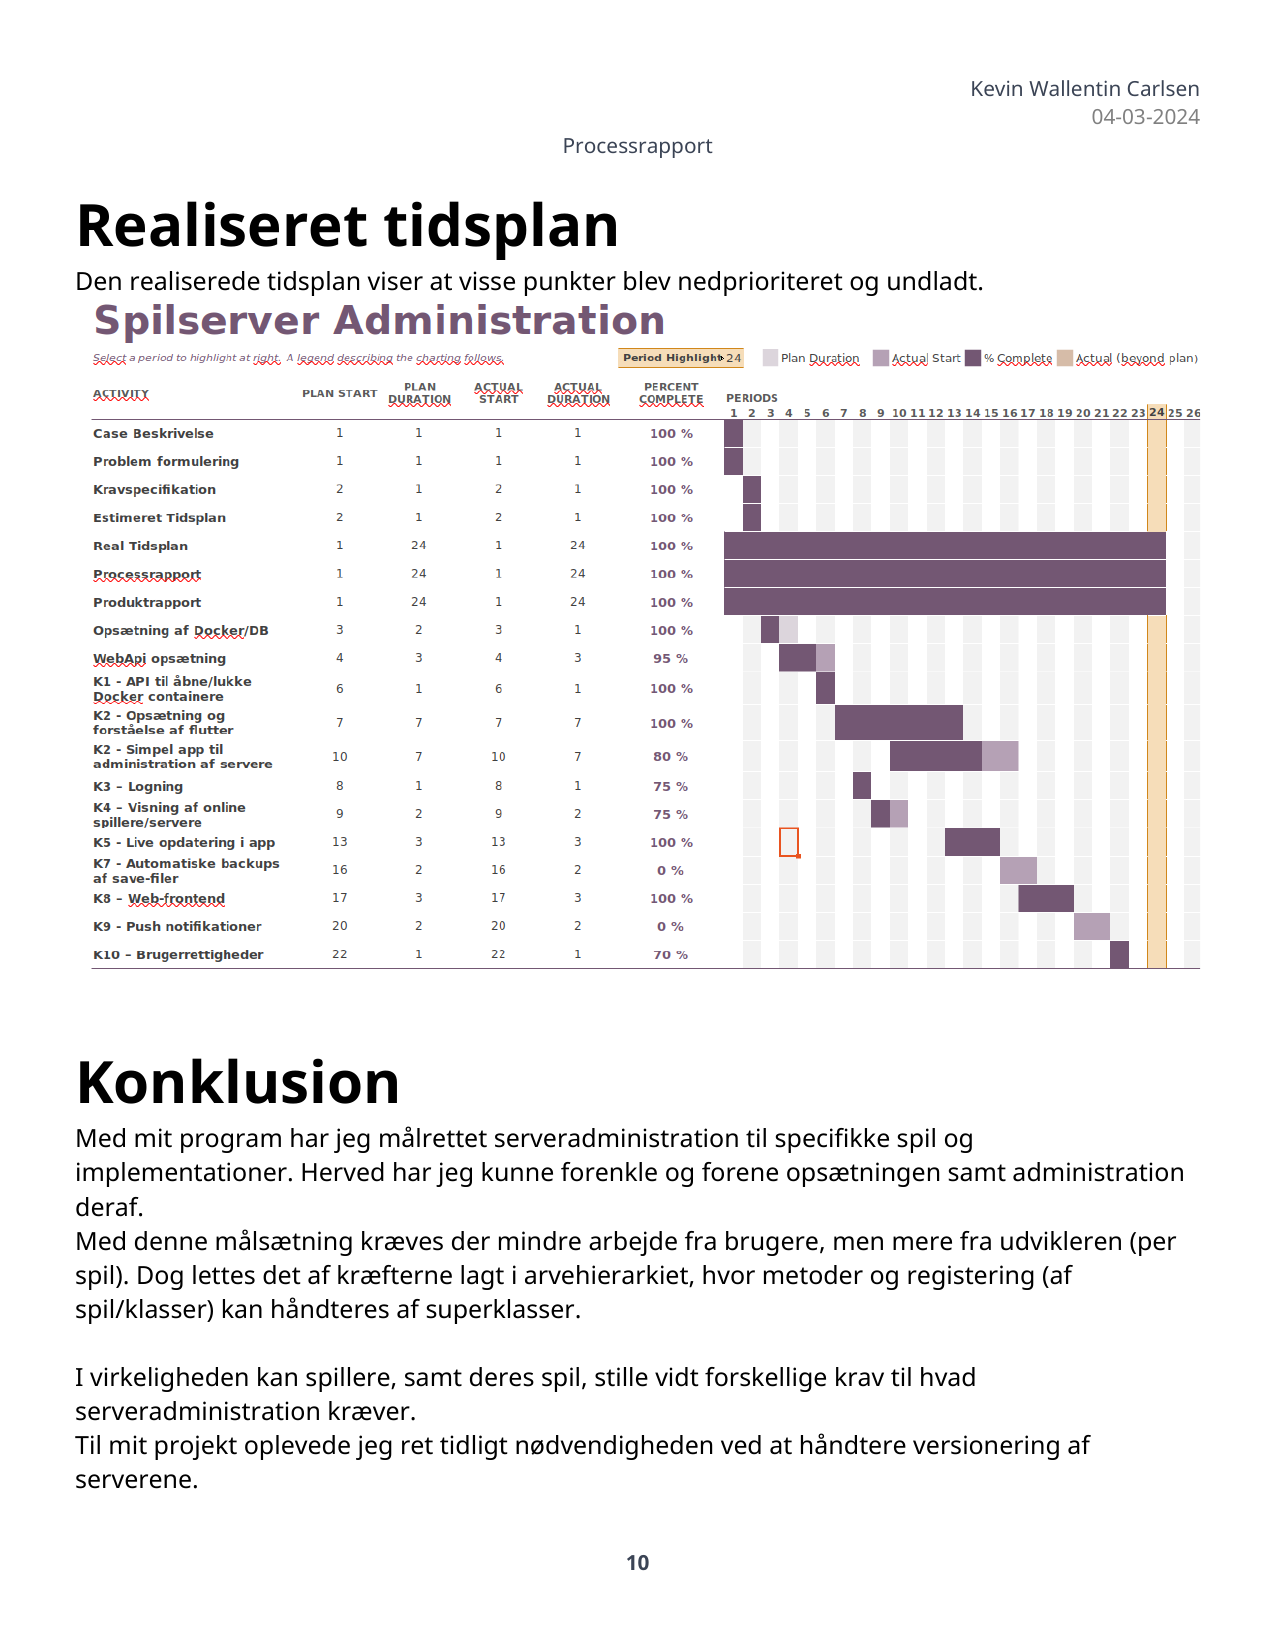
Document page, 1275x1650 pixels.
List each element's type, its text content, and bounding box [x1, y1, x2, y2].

text Med mit program har jeg målrettet serveradministration til specifikke spil og implementationer. Herved har jeg kunne forenkle og forene opsætningen samt administration deraf. [75, 1121, 1200, 1223]
picture [75, 297, 1200, 983]
text I virkeligheden kan spillere, samt deres spil, stille vidt forskellige krav til hvad serveradministration kræver. [75, 1359, 1200, 1428]
text Med denne målsætning kræves der mindre arbejde fra brugere, men mere fra udvikleren (per spil). Dog lettes det af kræfterne lagt i arvehierarkiet, hvor metoder og registering (af spil/klasser) kan håndteres af superklasser. [75, 1223, 1200, 1325]
text Til mit projekt oplevede jeg ret tidligt nødvendigheden ved at håndtere versionering af serverene. [75, 1428, 1200, 1496]
subtitle Realiseret tidsplan [75, 184, 1200, 264]
subtitle Konklusion [75, 1042, 1200, 1121]
text Den realiserede tidsplan viser at visse punkter blev nedprioriteret og undladt. [75, 264, 1200, 297]
